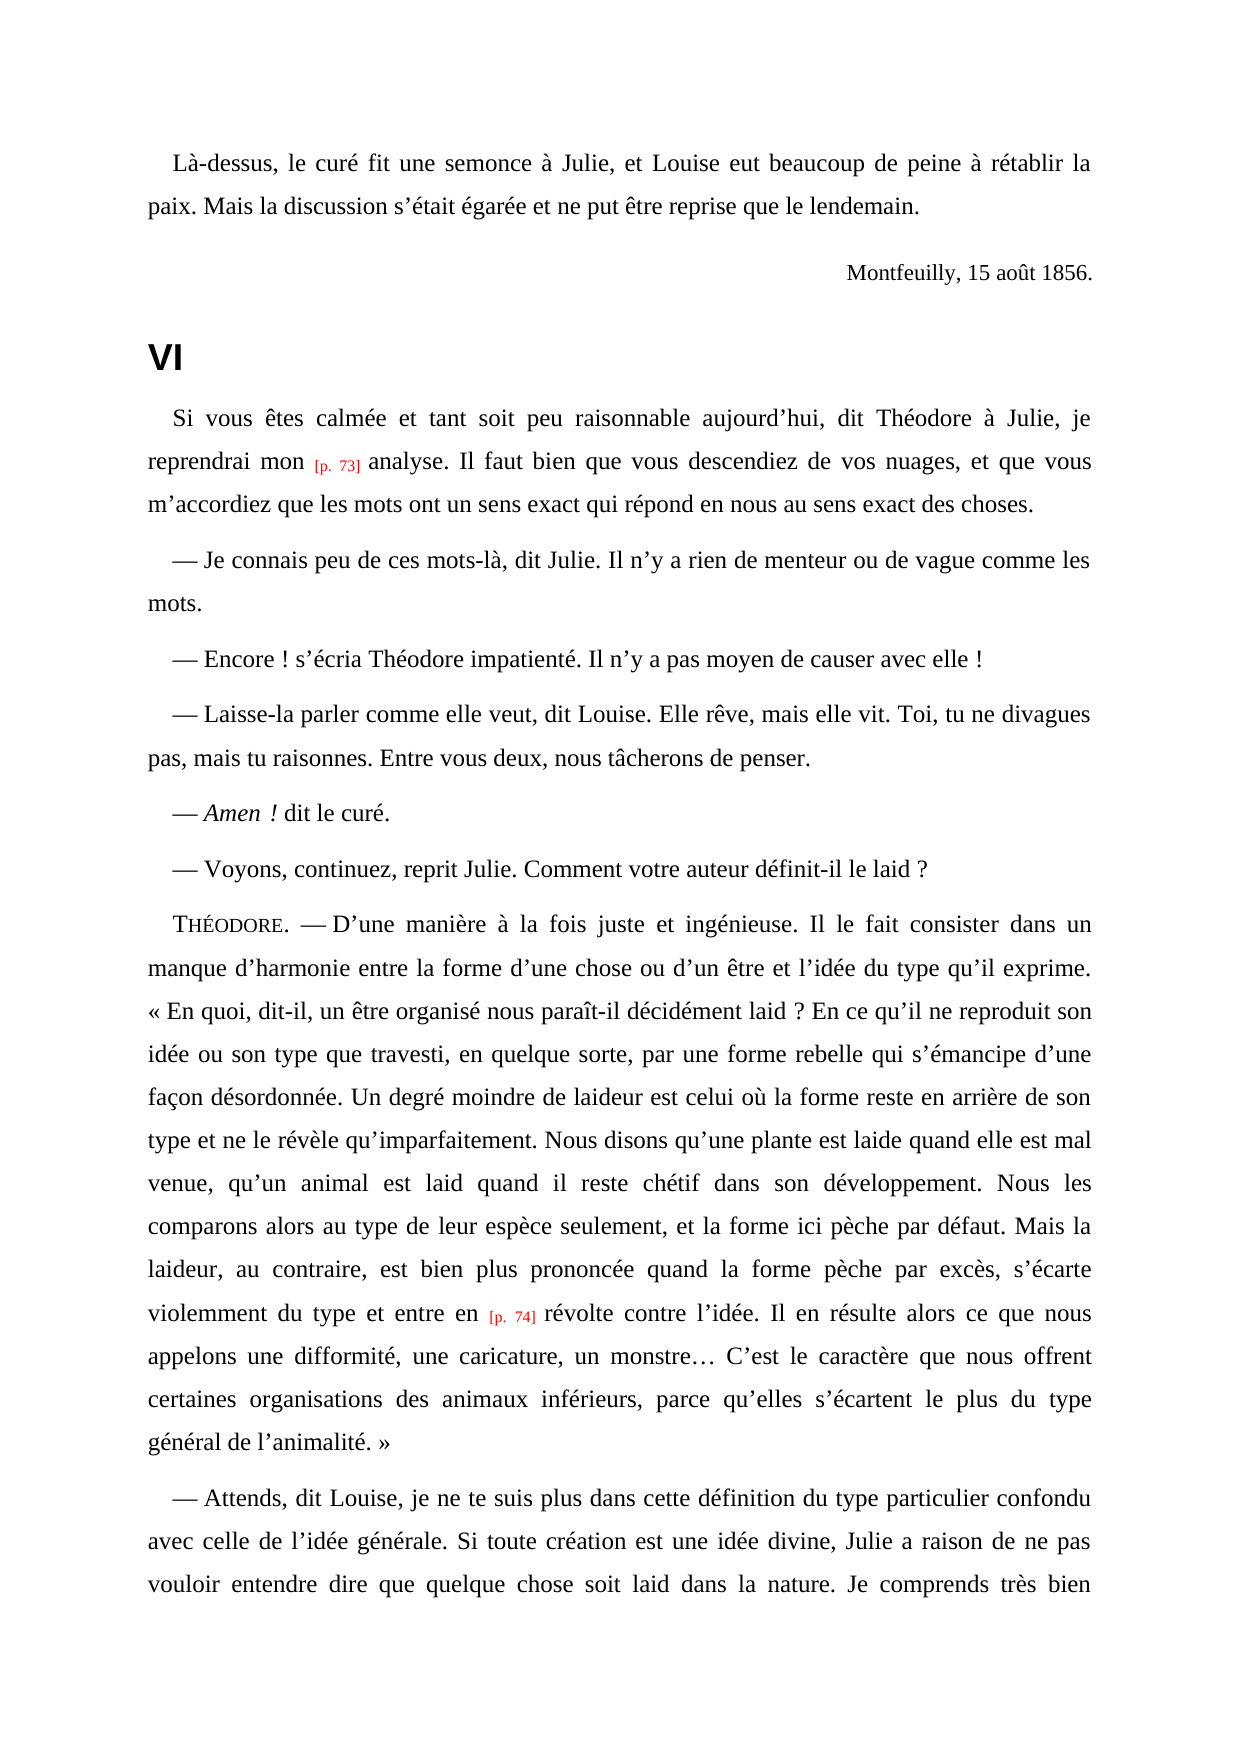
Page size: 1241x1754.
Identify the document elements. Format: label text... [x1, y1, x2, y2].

text Montfeuilly, 15 août 1856. [148, 259, 1093, 285]
text Si vous êtes calmée et tant soit peu raisonnable aujourd’hui, dit Théodore à Julie, je reprendrai mon [p. 73] analyse. Il faut bien que vous descendiez de vos nuages, et que vous m’accordiez que les mots ont un sens exact qui répond en nous au sens exact des choses. [148, 403, 1093, 518]
text Là-dessus, le curé fit une semonce à Julie, et Louise eut beaucoup de peine à rétablir la paix. Mais la discussion s’était égarée et ne put être reprise que le lendemain. [148, 148, 1093, 219]
text — Voyons, continuez, reprit Julie. Comment votre auteur définit-il le laid ? [148, 854, 1093, 883]
text Théodore. — D’une manière à la fois juste et ingénieuse. Il le fait consister dans un manque d’harmonie entre la forme d’une chose ou d’un être et l’idée du type qu’il exprime. « En quoi, dit-il, un être organisé nous paraît-il décidément laid ? En ce qu’il ne reproduit son idée ou son type que travesti, en quelque sorte, par une forme rebelle qui s’émancipe d’une façon désordonnée. Un degré moindre de laideur est celui où la forme reste en arrière de son type et ne le révèle qu’imparfaitement. Nous disons qu’une plante est laide quand elle est mal venue, qu’un animal est laid quand il reste chétif dans son développement. Nous les comparons alors au type de leur espèce seulement, et la forme ici pèche par défaut. Mais la laideur, au contraire, est bien plus prononcée quand la forme pèche par excès, s’écarte violemment du type et entre en [p. 74] révolte contre l’idée. Il en résulte alors ce que nous appelons une difformité, une caricature, un monstre… C’est le caractère que nous offrent certaines organisations des animaux inférieurs, parce qu’elles s’écartent le plus du type général de l’animalité. » [148, 909, 1093, 1456]
text — Amen ! dit le curé. [148, 798, 1093, 827]
subtitle VI [148, 335, 1093, 378]
text — Je connais peu de ces mots-là, dit Julie. Il n’y a rien de menteur ou de vague comme les mots. [148, 545, 1093, 617]
text — Attends, dit Louise, je ne te suis plus dans cette définition du type particulier confondu avec celle de l’idée générale. Si toute création est une idée divine, Julie a raison de ne pas vouloir entendre dire que quelque chose soit laid dans la nature. Je comprends très bien [148, 1483, 1093, 1598]
text — Encore ! s’écria Théodore impatienté. Il n’y a pas moyen de causer avec elle ! [148, 644, 1093, 673]
text — Laisse-la parler comme elle veut, dit Louise. Elle rêve, mais elle vit. Toi, tu ne divagues pas, mais tu raisonnes. Entre vous deux, nous tâcherons de penser. [148, 699, 1093, 771]
